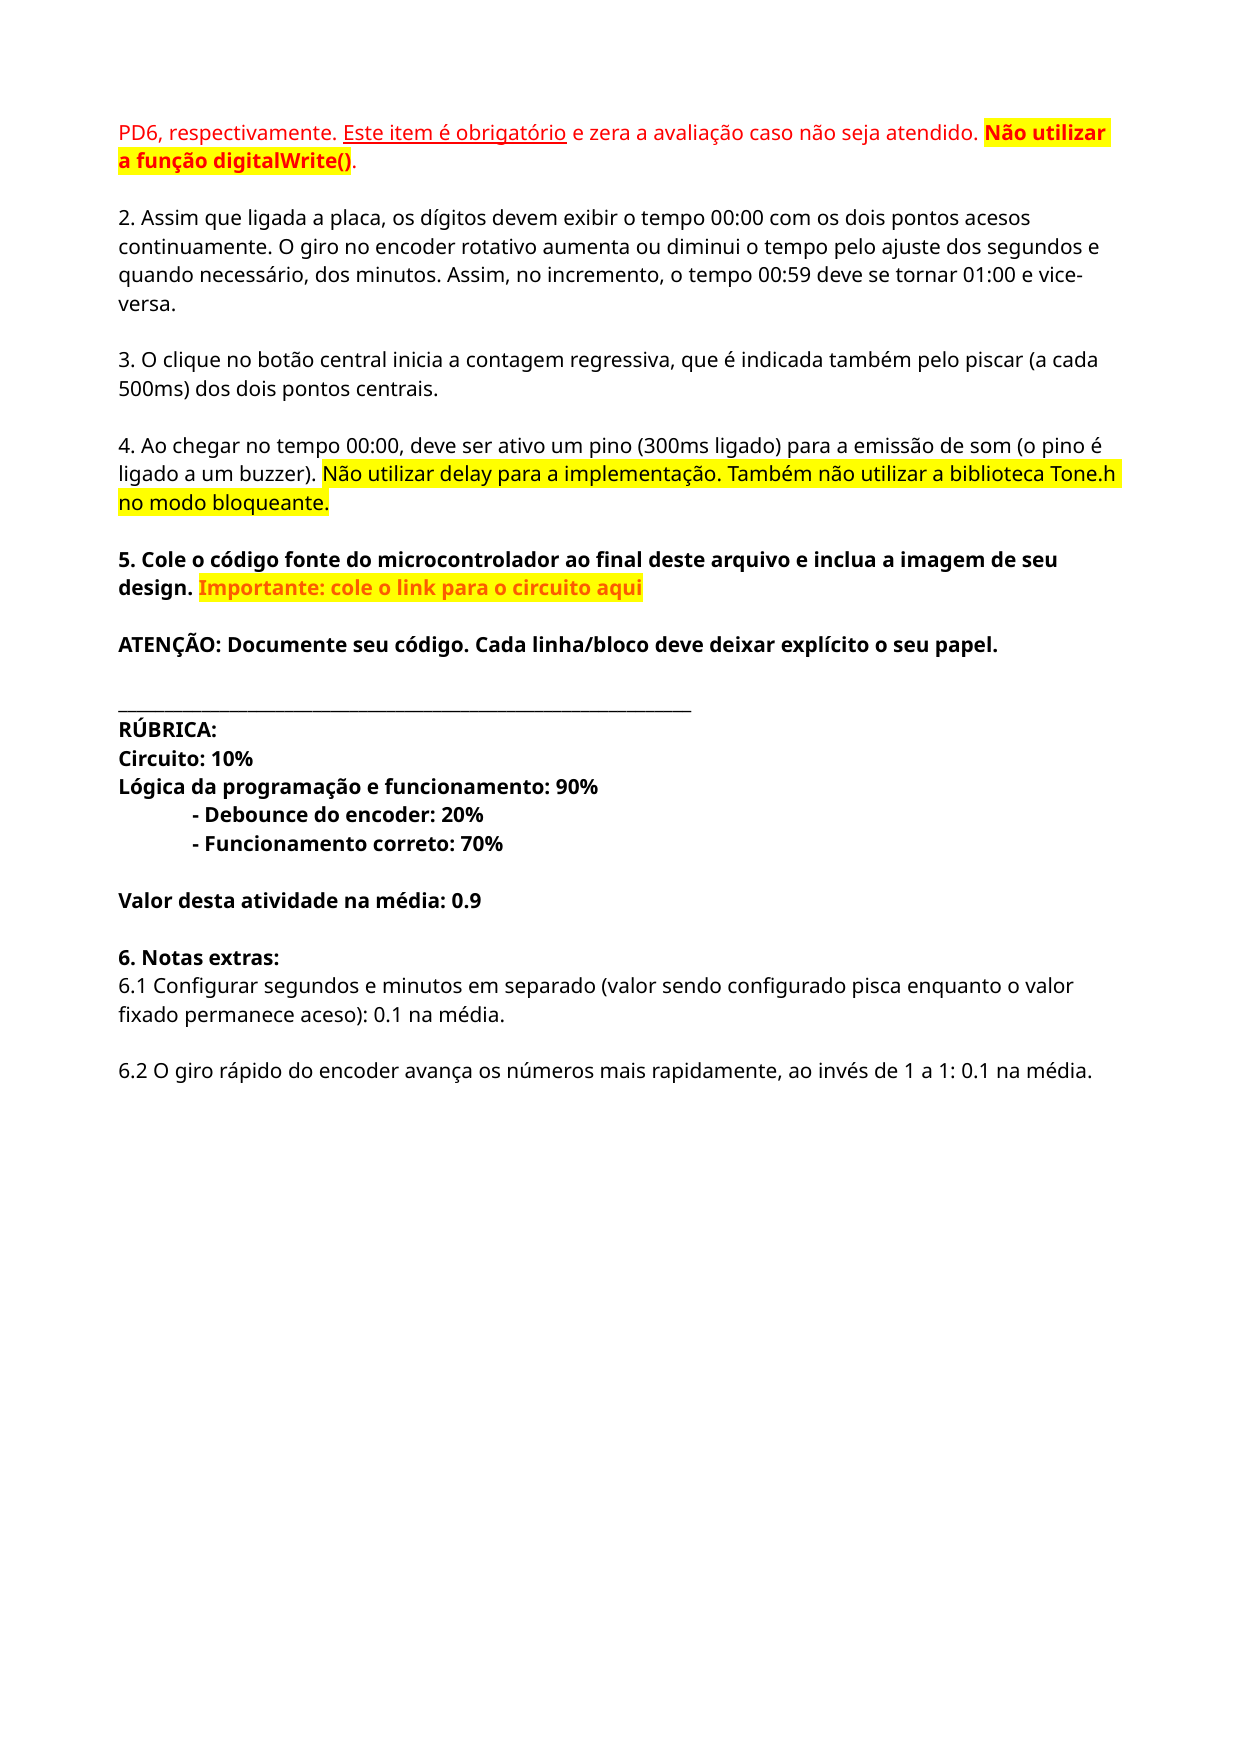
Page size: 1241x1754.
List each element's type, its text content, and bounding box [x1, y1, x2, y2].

text ATENÇÃO: Documente seu código. Cada linha/bloco deve deixar explícito o seu papel. [118, 630, 1122, 658]
text 3. O clique no botão central inicia a contagem regressiva, que é indicada também pelo piscar (a cada 500ms) dos dois pontos centrais. [118, 346, 1122, 402]
text 5. Cole o código fonte do microcontrolador ao final deste arquivo e inclua a imagem de seu design. Importante: cole o link para o circuito aqui [118, 545, 1122, 602]
text 2. Assim que ligada a placa, os dígitos devem exibir o tempo 00:00 com os dois pontos acesos continuamente. O giro no encoder rotativo aumenta ou diminui o tempo pelo ajuste dos segundos e quando necessário, dos minutos. Assim, no incremento, o tempo 00:59 deve se tornar 01:00 e vice-versa. [118, 203, 1122, 317]
text 4. Ao chegar no tempo 00:00, deve ser ativo um pino (300ms ligado) para a emissão de som (o pino é ligado a um buzzer). Não utilizar delay para a implementação. Também não utilizar a biblioteca Tone.h no modo bloqueante. [118, 431, 1122, 516]
text Lógica da programação e funcionamento: 90% [118, 772, 1122, 801]
text 6.1 Configurar segundos e minutos em separado (valor sendo configurado pisca enquanto o valor fixado permanece aceso): 0.1 na média. [118, 971, 1122, 1028]
text ______________________________________________________________ [118, 687, 1122, 715]
text 6. Notas extras: [118, 943, 1122, 971]
text - Debounce do encoder: 20% [118, 801, 1122, 829]
text Circuito: 10% [118, 744, 1122, 772]
text RÚBRICA: [118, 715, 1122, 744]
text 6.2 O giro rápido do encoder avança os números mais rapidamente, ao invés de 1 a 1: 0.1 na média. [118, 1057, 1122, 1085]
text PD6, respectivamente. Este item é obrigatório e zera a avaliação caso não seja atendido. Não utilizar a função digitalWrite(). [118, 118, 1122, 175]
text Valor desta atividade na média: 0.9 [118, 886, 1122, 914]
text - Funcionamento correto: 70% [118, 829, 1122, 857]
